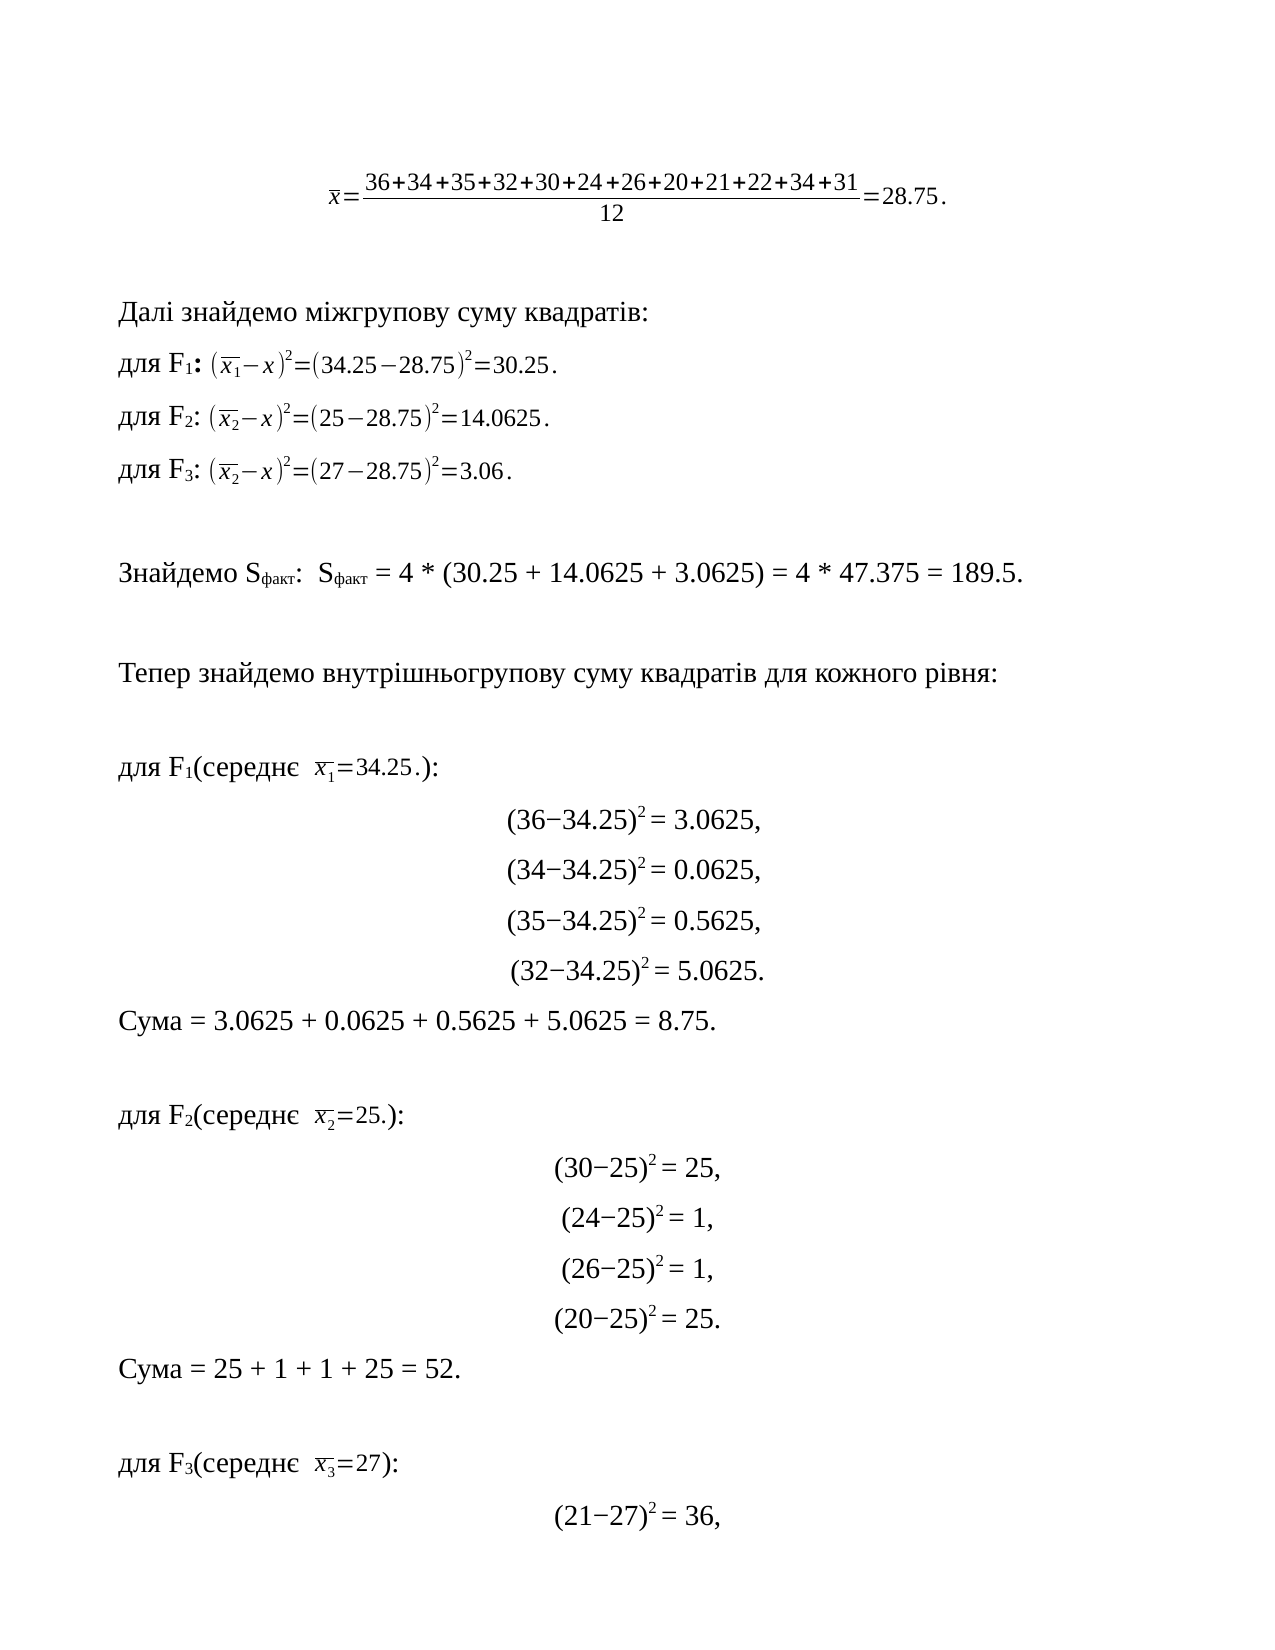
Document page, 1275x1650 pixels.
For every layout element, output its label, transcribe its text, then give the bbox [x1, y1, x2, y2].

text (21−27)2 = 36, [118, 1498, 1157, 1532]
text (34−34.25)2 = 0.0625, [118, 852, 1157, 886]
text Сума = 25 + 1 + 1 + 25 = 52. [118, 1351, 1157, 1385]
text для F2(середнє ): [118, 1097, 1157, 1133]
text для F2: [118, 398, 1157, 434]
text (26−25)2 = 1, [118, 1251, 1157, 1284]
text для F1(середнє ): [118, 749, 1157, 785]
text Сума = 3.0625 + 0.0625 + 0.5625 + 5.0625 = 8.75. [118, 1003, 1157, 1037]
text (20−25)2 = 25. [118, 1301, 1157, 1334]
text Знайдемо Sфакт: Sфакт = 4 * (30.25 + 14.0625 + 3.0625) = 4 * 47.375 = 189.5. [118, 555, 1157, 588]
text (36−34.25)2 = 3.0625, [118, 802, 1157, 836]
text для F3(середнє ): [118, 1445, 1157, 1481]
text для F1: [118, 345, 1157, 381]
text (35−34.25)2 = 0.5625, [118, 903, 1157, 936]
text (30−25)2 = 25, [118, 1150, 1157, 1184]
text (24−25)2 = 1, [118, 1200, 1157, 1234]
text Тепер знайдемо внутрішньогрупову суму квадратів для кожного рівня: [118, 656, 1157, 689]
text Далі знайдемо міжгрупову суму квадратів: [118, 294, 1157, 328]
text (32−34.25)2 = 5.0625. [118, 953, 1157, 987]
text для F3: [118, 451, 1157, 488]
